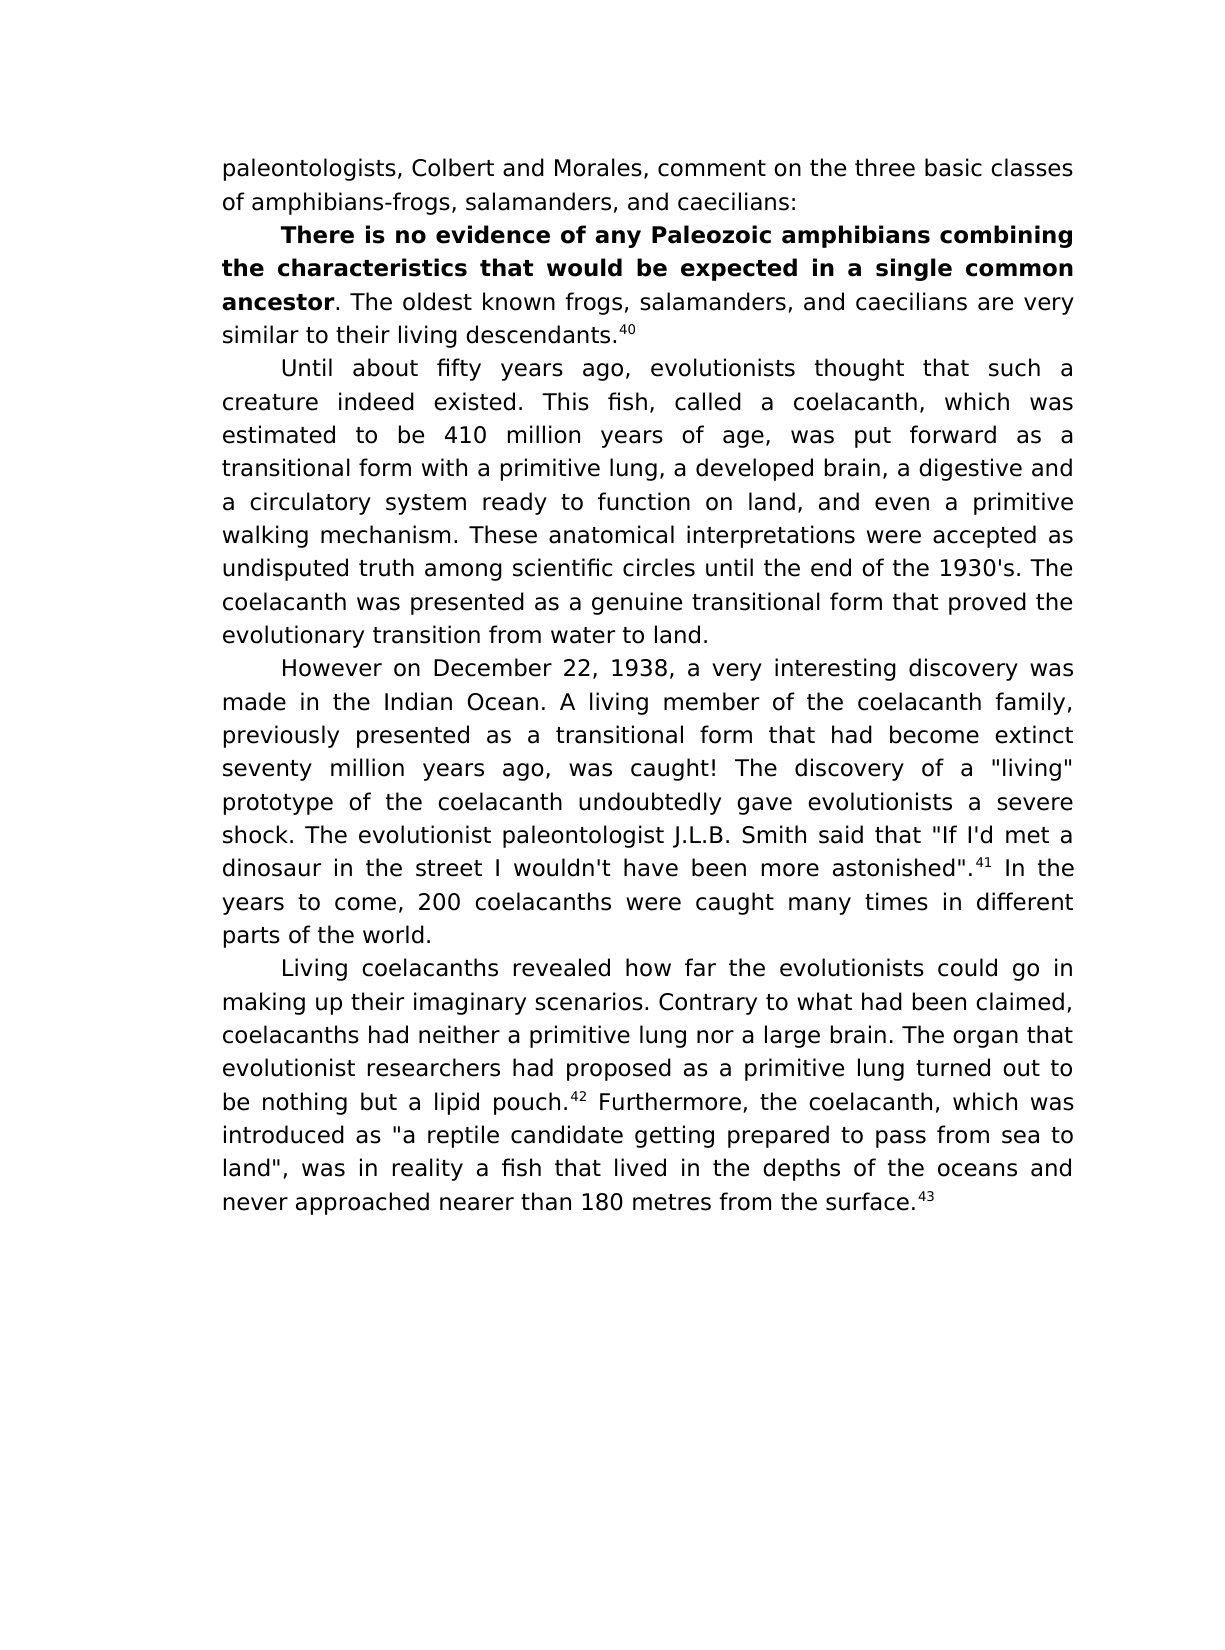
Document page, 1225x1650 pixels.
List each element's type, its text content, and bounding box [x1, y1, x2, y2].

text There is no evidence of any Paleozoic amphibians combining the characteristics that would be expected in a single common ancestor. The oldest known frogs, salamanders, and caecilians are very similar to their living descendants.40 [222, 217, 1075, 350]
text Living coelacanths revealed how far the evolutionists could go in making up their imaginary scenarios. Contrary to what had been claimed, coelacanths had neither a primitive lung nor a large brain. The organ that evolutionist researchers had proposed as a primitive lung turned out to be nothing but a lipid pouch.42 Furthermore, the coelacanth, which was introduced as "a reptile candidate getting prepared to pass from sea to land", was in reality a fish that lived in the depths of the oceans and never approached nearer than 180 metres from the surface.43 [222, 950, 1075, 1217]
text However on December 22, 1938, a very interesting discovery was made in the Indian Ocean. A living member of the coelacanth family, previously presented as a transitional form that had become extinct seventy million years ago, was caught! The discovery of a "living" prototype of the coelacanth undoubtedly gave evolutionists a severe shock. The evolutionist paleontologist J.L.B. Smith said that "If I'd met a dinosaur in the street I wouldn't have been more astonished".41 In the years to come, 200 coelacanths were caught many times in different parts of the world. [222, 650, 1075, 950]
text paleontologists, Colbert and Morales, comment on the three basic classes of amphibians-frogs, salamanders, and caecilians: [222, 150, 1075, 217]
text Until about fifty years ago, evolutionists thought that such a creature indeed existed. This fish, called a coelacanth, which was estimated to be 410 million years of age, was put forward as a transitional form with a primitive lung, a developed brain, a digestive and a circulatory system ready to function on land, and even a primitive walking mechanism. These anatomical interpretations were accepted as undisputed truth among scientific circles until the end of the 1930's. The coelacanth was presented as a genuine transitional form that proved the evolutionary transition from water to land. [222, 350, 1075, 650]
